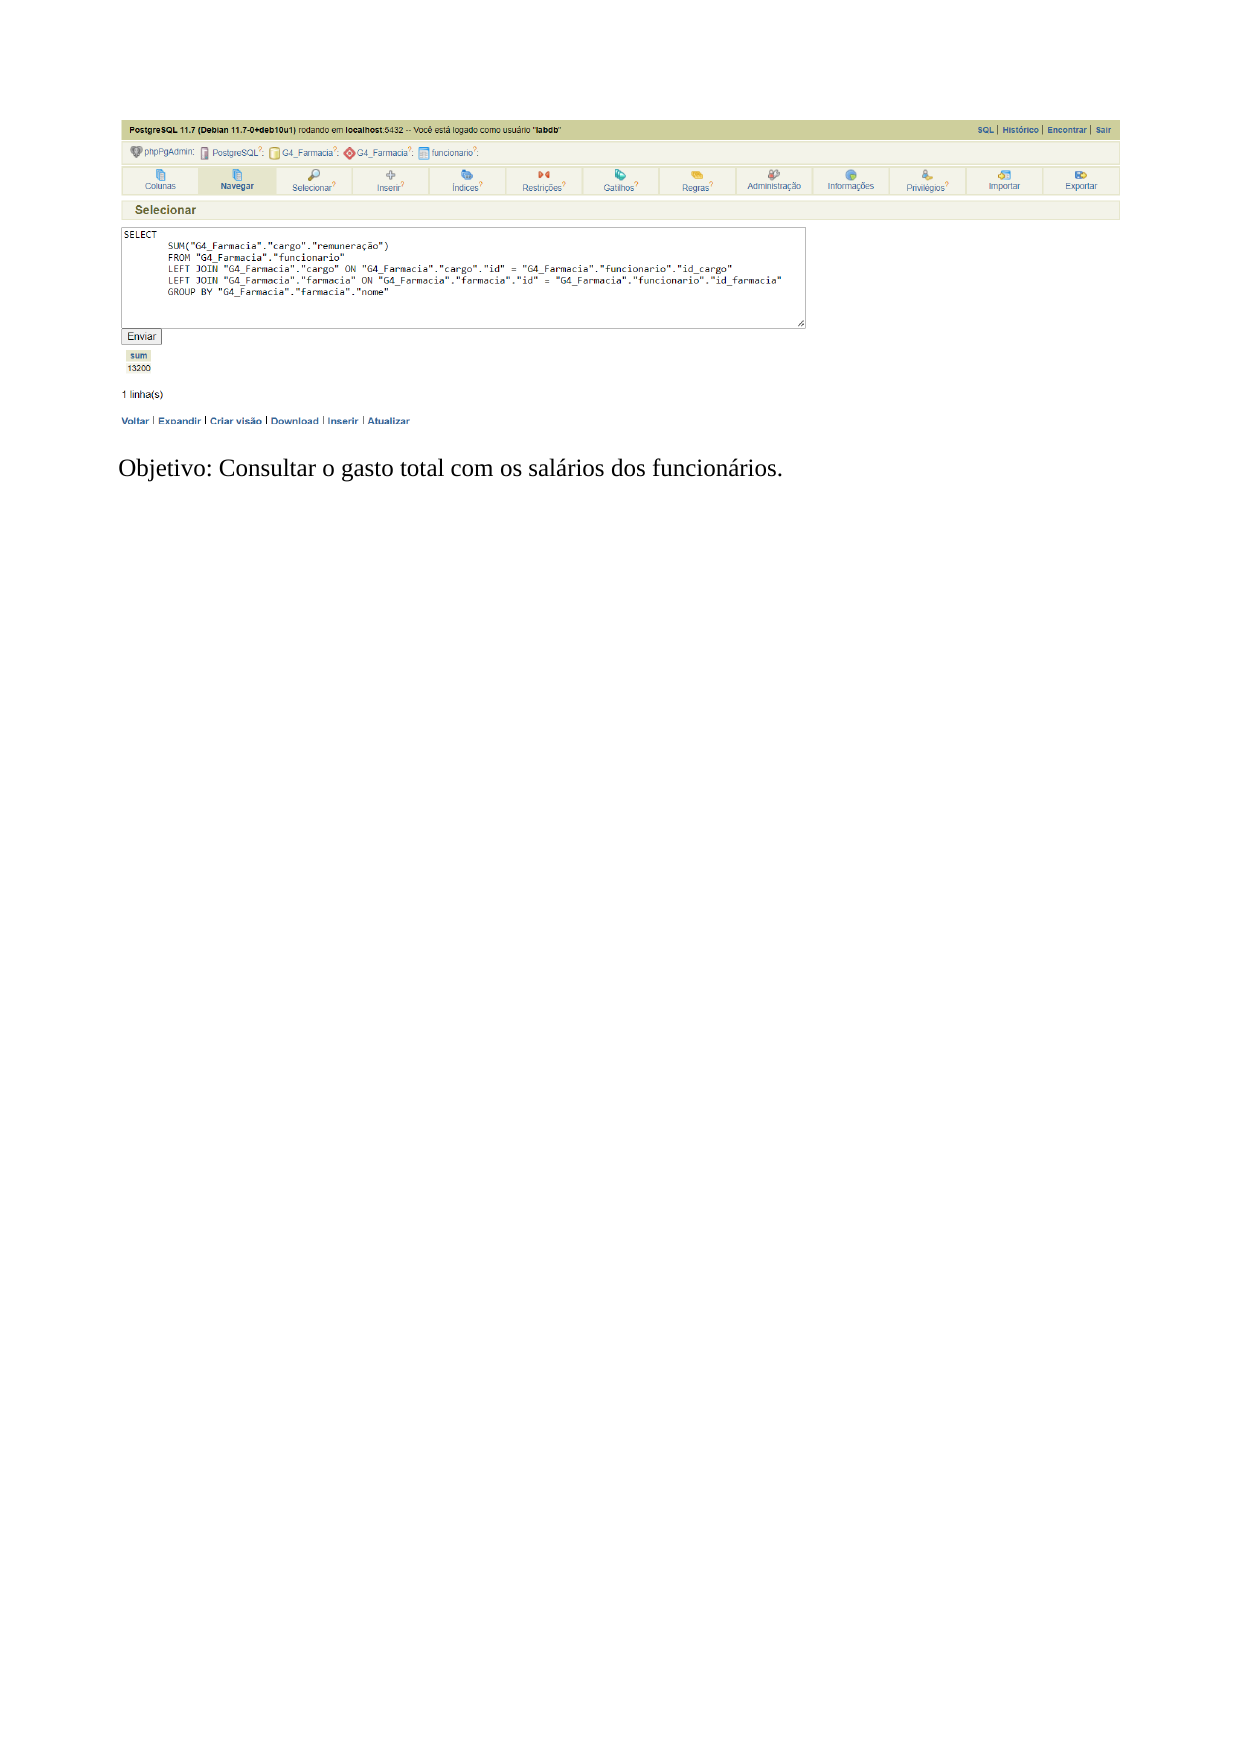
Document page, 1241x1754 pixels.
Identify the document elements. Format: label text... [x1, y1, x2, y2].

text Objetivo: Consultar o gasto total com os salários dos funcionários. [118, 453, 1122, 481]
picture [118, 118, 1123, 424]
